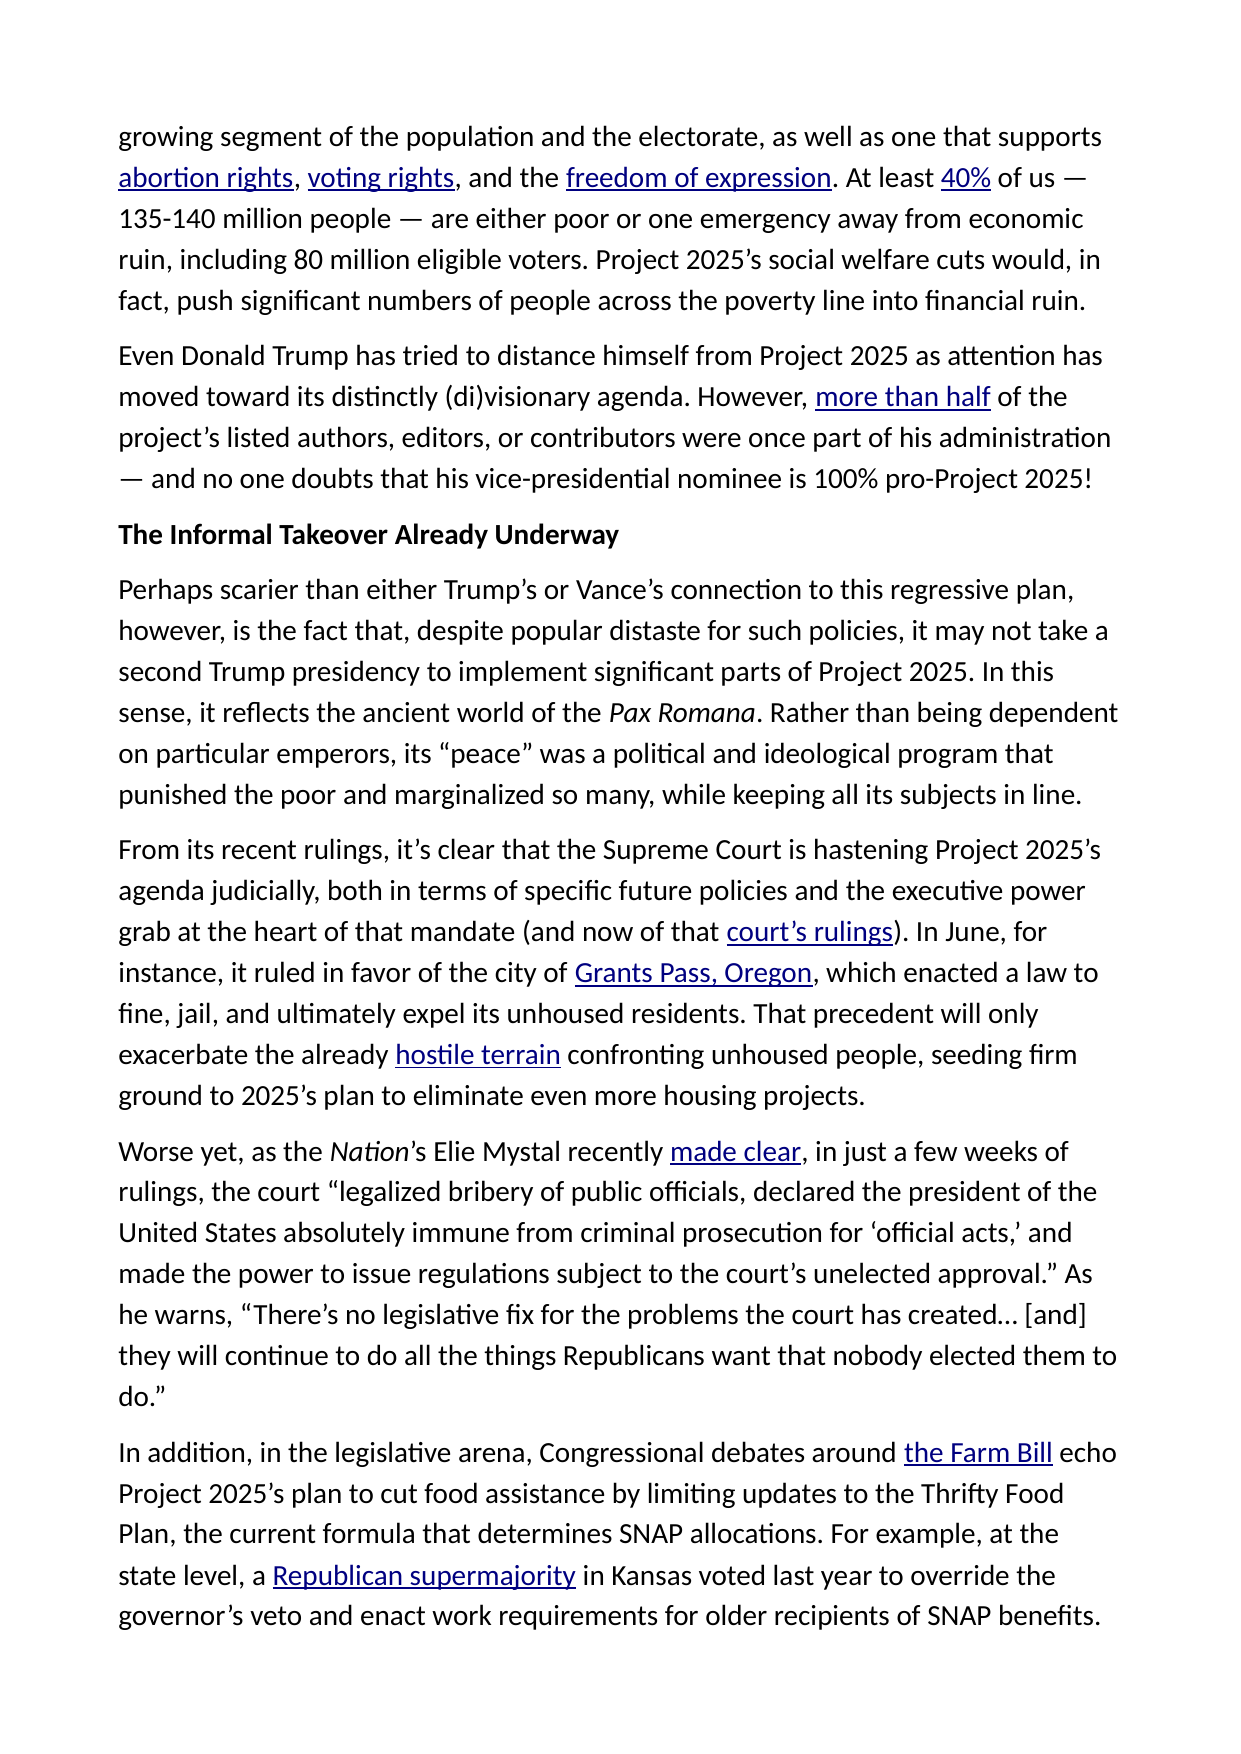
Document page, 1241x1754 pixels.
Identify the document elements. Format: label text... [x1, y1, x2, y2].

text growing segment of the population and the electorate, as well as one that supports abortion rights, voting rights, and the freedom of expression. At least 40% of us — 135-140 million people — are either poor or one emergency away from economic ruin, including 80 million eligible voters. Project 2025’s social welfare cuts would, in fact, push significant numbers of people across the poverty line into financial ruin. [118, 118, 1122, 317]
text The Informal Takeover Already Underway [118, 516, 1122, 551]
text Worse yet, as the Nation’s Elie Mystal recently made clear, in just a few weeks of rulings, the court “legalized bribery of public officials, declared the president of the United States absolutely immune from criminal prosecution for ‘official acts,’ and made the power to issue regulations subject to the court’s unelected approval.” As he warns, “There’s no legislative fix for the problems the court has created… [and] they will continue to do all the things Republicans want that nobody elected them to do.” [118, 1133, 1122, 1414]
text From its recent rulings, it’s clear that the Supreme Court is hastening Project 2025’s agenda judicially, both in terms of specific future policies and the executive power grab at the heart of that mandate (and now of that court’s rulings). In June, for instance, it ruled in favor of the city of Grants Pass, Oregon, which enacted a law to fine, jail, and ultimately expel its unhoused residents. That precedent will only exacerbate the already hostile terrain confronting unhoused people, seeding firm ground to 2025’s plan to eliminate even more housing projects. [118, 831, 1122, 1113]
text In addition, in the legislative arena, Congressional debates around the Farm Bill echo Project 2025’s plan to cut food assistance by limiting updates to the Thrifty Food Plan, the current formula that determines SNAP allocations. For example, at the state level, a Republican supermajority in Kansas voted last year to override the governor’s veto and enact work requirements for older recipients of SNAP benefits. [118, 1434, 1122, 1633]
text Even Donald Trump has tried to distance himself from Project 2025 as attention has moved toward its distinctly (di)visionary agenda. However, more than half of the project’s listed authors, editors, or contributors were once part of his administration — and no one doubts that his vice-presidential nominee is 100% pro-Project 2025! [118, 337, 1122, 496]
text Perhaps scarier than either Trump’s or Vance’s connection to this regressive plan, however, is the fact that, despite popular distaste for such policies, it may not take a second Trump presidency to implement significant parts of Project 2025. In this sense, it reflects the ancient world of the Pax Romana. Rather than being dependent on particular emperors, its “peace” was a political and ideological program that punished the poor and marginalized so many, while keeping all its subjects in line. [118, 571, 1122, 812]
